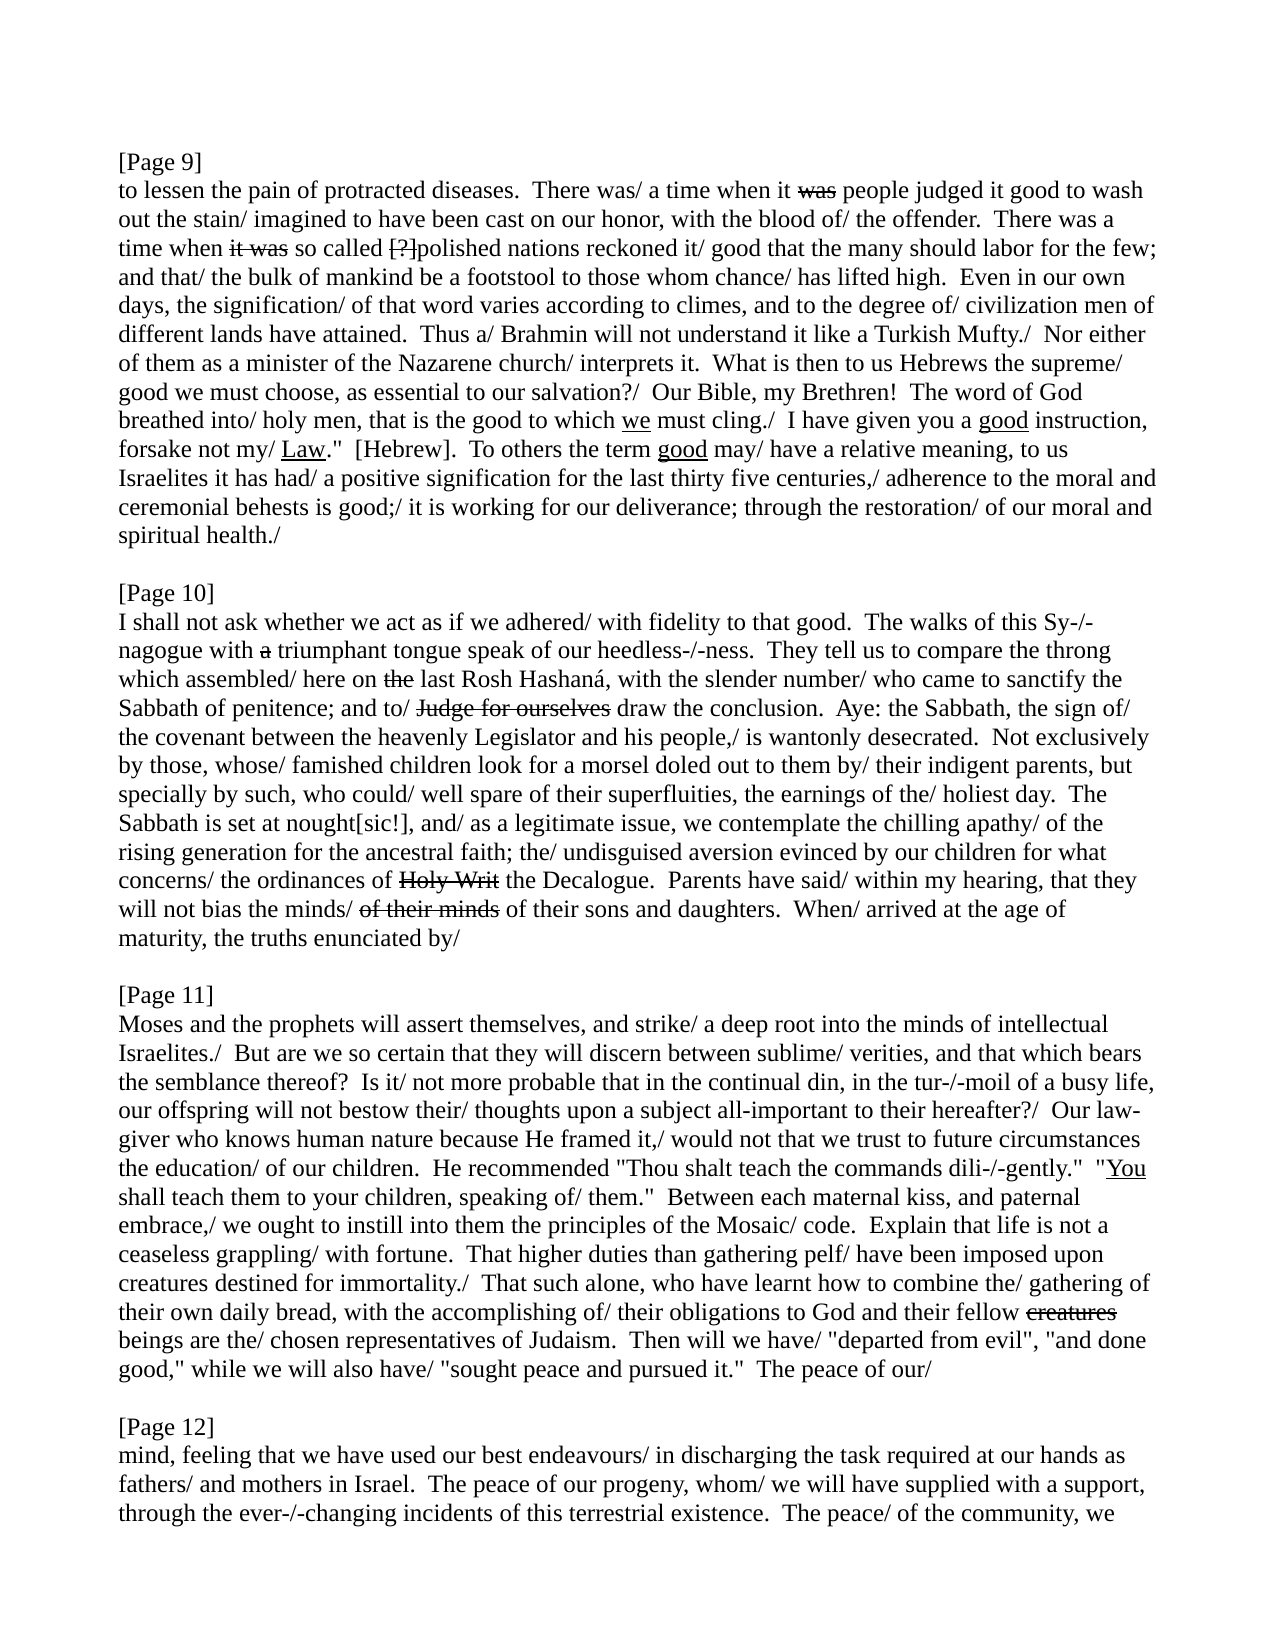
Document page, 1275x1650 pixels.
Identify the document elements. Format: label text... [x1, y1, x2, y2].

text [Page 10] [118, 578, 1157, 607]
text mind, feeling that we have used our best endeavours/ in discharging the task required at our hands as fathers/ and mothers in Israel. The peace of our progeny, whom/ we will have supplied with a support, through the ever-/-changing incidents of this terrestrial existence. The peace/ of the community, we [118, 1441, 1157, 1527]
text [Page 11] [118, 981, 1157, 1009]
text [Page 9] [118, 147, 1157, 176]
text to lessen the pain of protracted diseases. There was/ a time when it was people judged it good to wash out the stain/ imagined to have been cast on our honor, with the blood of/ the offender. There was a time when it was so called [?]polished nations reckoned it/ good that the many should labor for the few; and that/ the bulk of mankind be a footstool to those whom chance/ has lifted high. Even in our own days, the signification/ of that word varies according to climes, and to the degree of/ civilization men of different lands have attained. Thus a/ Brahmin will not understand it like a Turkish Mufty./ Nor either of them as a minister of the Nazarene church/ interprets it. What is then to us Hebrews the supreme/ good we must choose, as essential to our salvation?/ Our Bible, my Brethren! The word of God breathed into/ holy men, that is the good to which we must cling./ I have given you a good instruction, forsake not my/ Law." [Hebrew]. To others the term good may/ have a relative meaning, to us Israelites it has had/ a positive signification for the last thirty five centuries,/ adherence to the moral and ceremonial behests is good;/ it is working for our deliverance; through the restoration/ of our moral and spiritual health./ [118, 176, 1157, 549]
text I shall not ask whether we act as if we adhered/ with fidelity to that good. The walks of this Sy-/-nagogue with a triumphant tongue speak of our heedless-/-ness. They tell us to compare the throng which assembled/ here on the last Rosh Hashaná, with the slender number/ who came to sanctify the Sabbath of penitence; and to/ Judge for ourselves draw the conclusion. Aye: the Sabbath, the sign of/ the covenant between the heavenly Legislator and his people,/ is wantonly desecrated. Not exclusively by those, whose/ famished children look for a morsel doled out to them by/ their indigent parents, but specially by such, who could/ well spare of their superfluities, the earnings of the/ holiest day. The Sabbath is set at nought[sic!], and/ as a legitimate issue, we contemplate the chilling apathy/ of the rising generation for the ancestral faith; the/ undisguised aversion evinced by our children for what concerns/ the ordinances of Holy Writ the Decalogue. Parents have said/ within my hearing, that they will not bias the minds/ of their minds of their sons and daughters. When/ arrived at the age of maturity, the truths enunciated by/ [118, 607, 1157, 952]
text Moses and the prophets will assert themselves, and strike/ a deep root into the minds of intellectual Israelites./ But are we so certain that they will discern between sublime/ verities, and that which bears the semblance thereof? Is it/ not more probable that in the continual din, in the tur-/-moil of a busy life, our offspring will not bestow their/ thoughts upon a subject all-important to their hereafter?/ Our law-giver who knows human nature because He framed it,/ would not that we trust to future circumstances the education/ of our children. He recommended "Thou shalt teach the commands dili-/-gently." "You shall teach them to your children, speaking of/ them." Between each maternal kiss, and paternal embrace,/ we ought to instill into them the principles of the Mosaic/ code. Explain that life is not a ceaseless grappling/ with fortune. That higher duties than gathering pelf/ have been imposed upon creatures destined for immortality./ That such alone, who have learnt how to combine the/ gathering of their own daily bread, with the accomplishing of/ their obligations to God and their fellow creatures beings are the/ chosen representatives of Judaism. Then will we have/ "departed from evil", "and done good," while we will also have/ "sought peace and pursued it." The peace of our/ [118, 1009, 1157, 1383]
text [Page 12] [118, 1412, 1157, 1441]
